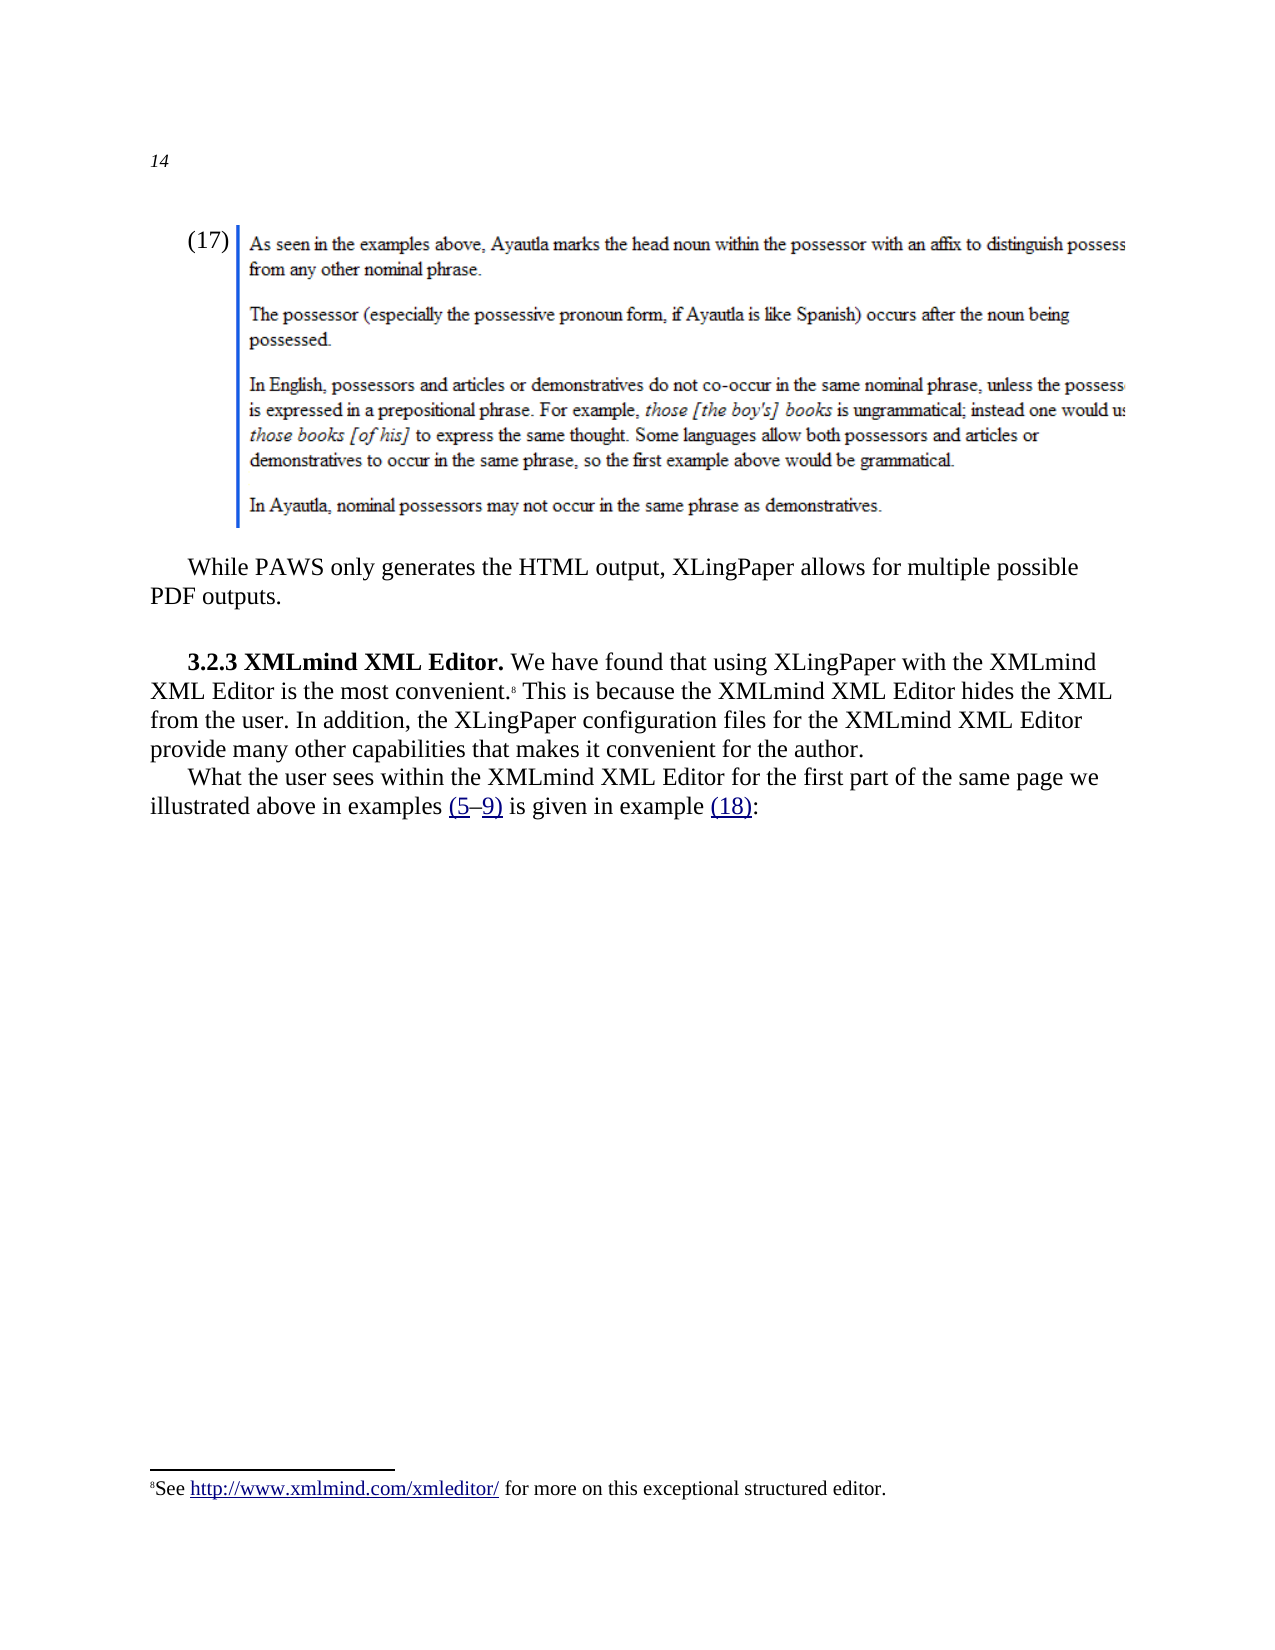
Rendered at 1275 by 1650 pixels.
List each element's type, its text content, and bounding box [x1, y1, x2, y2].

text While PAWS only generates the HTML output, XLingPaper allows for multiple possible PDF outputs. [150, 552, 1125, 610]
text 8See http://www.xmlmind.com/xmleditor/ for more on this exceptional structured editor. [150, 1476, 1125, 1500]
text 3.2.3 XMLmind XML Editor. We have found that using XLingPaper with the XMLmind XML Editor is the most convenient.8 This is because the XMLmind XML Editor hides the XML from the user. In addition, the XLingPaper configuration files for the XMLmind XML Editor provide many other capabilities that makes it convenient for the author. [150, 647, 1125, 762]
table_header (17) [188, 225, 236, 527]
picture [236, 225, 1125, 528]
text What the user sees within the XMLmind XML Editor for the first part of the same page we illustrated above in examples (5–9) is given in example (18): [150, 762, 1125, 820]
